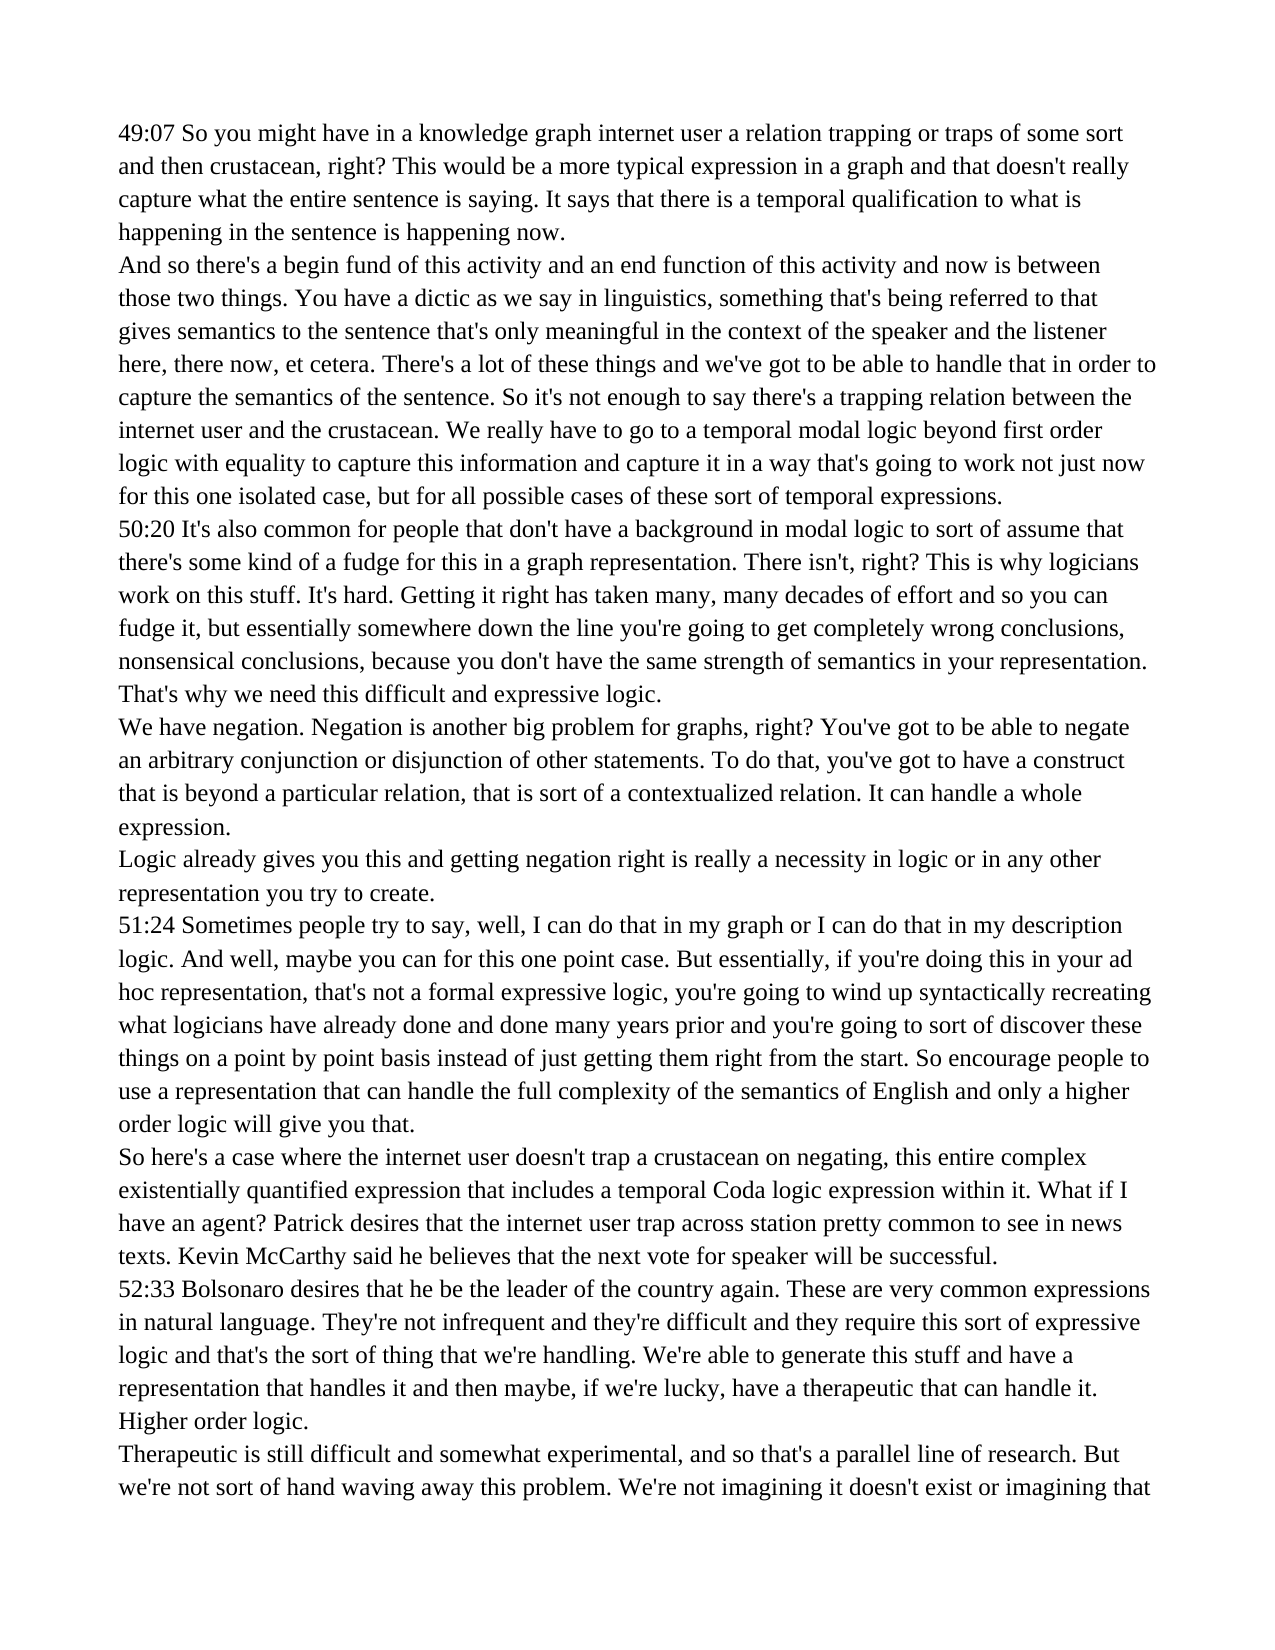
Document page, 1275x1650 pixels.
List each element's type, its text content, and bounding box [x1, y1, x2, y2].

text 52:33 Bolsonaro desires that he be the leader of the country again. These are very common expressions in natural language. They're not infrequent and they're difficult and they require this sort of expressive logic and that's the sort of thing that we're handling. We're able to generate this stuff and have a representation that handles it and then maybe, if we're lucky, have a therapeutic that can handle it. Higher order logic. [118, 1274, 1157, 1435]
text 51:24 Sometimes people try to say, well, I can do that in my graph or I can do that in my description logic. And well, maybe you can for this one point case. But essentially, if you're doing this in your ad hoc representation, that's not a formal expressive logic, you're going to wind up syntactically recreating what logicians have already done and done many years prior and you're going to sort of discover these things on a point by point basis instead of just getting them right from the start. So encourage people to use a representation that can handle the full complexity of the semantics of English and only a higher order logic will give you that. [118, 911, 1157, 1137]
text Therapeutic is still difficult and somewhat experimental, and so that's a parallel line of research. But we're not sort of hand waving away this problem. We're not imagining it doesn't exist or imagining that [118, 1439, 1157, 1501]
text We have negation. Negation is another big problem for graphs, right? You've got to be able to negate an arbitrary conjunction or disjunction of other statements. To do that, you've got to have a construct that is beyond a particular relation, that is sort of a contextualized relation. It can handle a whole expression. [118, 712, 1157, 840]
text And so there's a begin fund of this activity and an end function of this activity and now is between those two things. You have a dictic as we say in linguistics, something that's being referred to that gives semantics to the sentence that's only meaningful in the context of the speaker and the listener here, there now, et cetera. There's a lot of these things and we've got to be able to handle that in order to capture the semantics of the sentence. So it's not enough to say there's a trapping relation between the internet user and the crustacean. We really have to go to a temporal modal logic beyond first order logic with equality to capture this information and capture it in a way that's going to work not just now for this one isolated case, but for all possible cases of these sort of temporal expressions. [118, 250, 1157, 510]
text 50:20 It's also common for people that don't have a background in modal logic to sort of assume that there's some kind of a fudge for this in a graph representation. There isn't, right? This is why logicians work on this stuff. It's hard. Getting it right has taken many, many decades of effort and so you can fudge it, but essentially somewhere down the line you're going to get completely wrong conclusions, nonsensical conclusions, because you don't have the same strength of semantics in your representation. [118, 514, 1157, 675]
text So here's a case where the internet user doesn't trap a crustacean on negating, this entire complex existentially quantified expression that includes a temporal Coda logic expression within it. What if I have an agent? Patrick desires that the internet user trap across station pretty common to see in news texts. Kevin McCarthy said he believes that the next vote for speaker will be successful. [118, 1142, 1157, 1269]
text That's why we need this difficult and expressive logic. [118, 679, 1157, 708]
text Logic already gives you this and getting negation right is really a necessity in logic or in any other representation you try to create. [118, 844, 1157, 906]
text 49:07 So you might have in a knowledge graph internet user a relation trapping or traps of some sort and then crustacean, right? This would be a more typical expression in a graph and that doesn't really capture what the entire sentence is saying. It says that there is a temporal qualification to what is happening in the sentence is happening now. [118, 118, 1157, 246]
